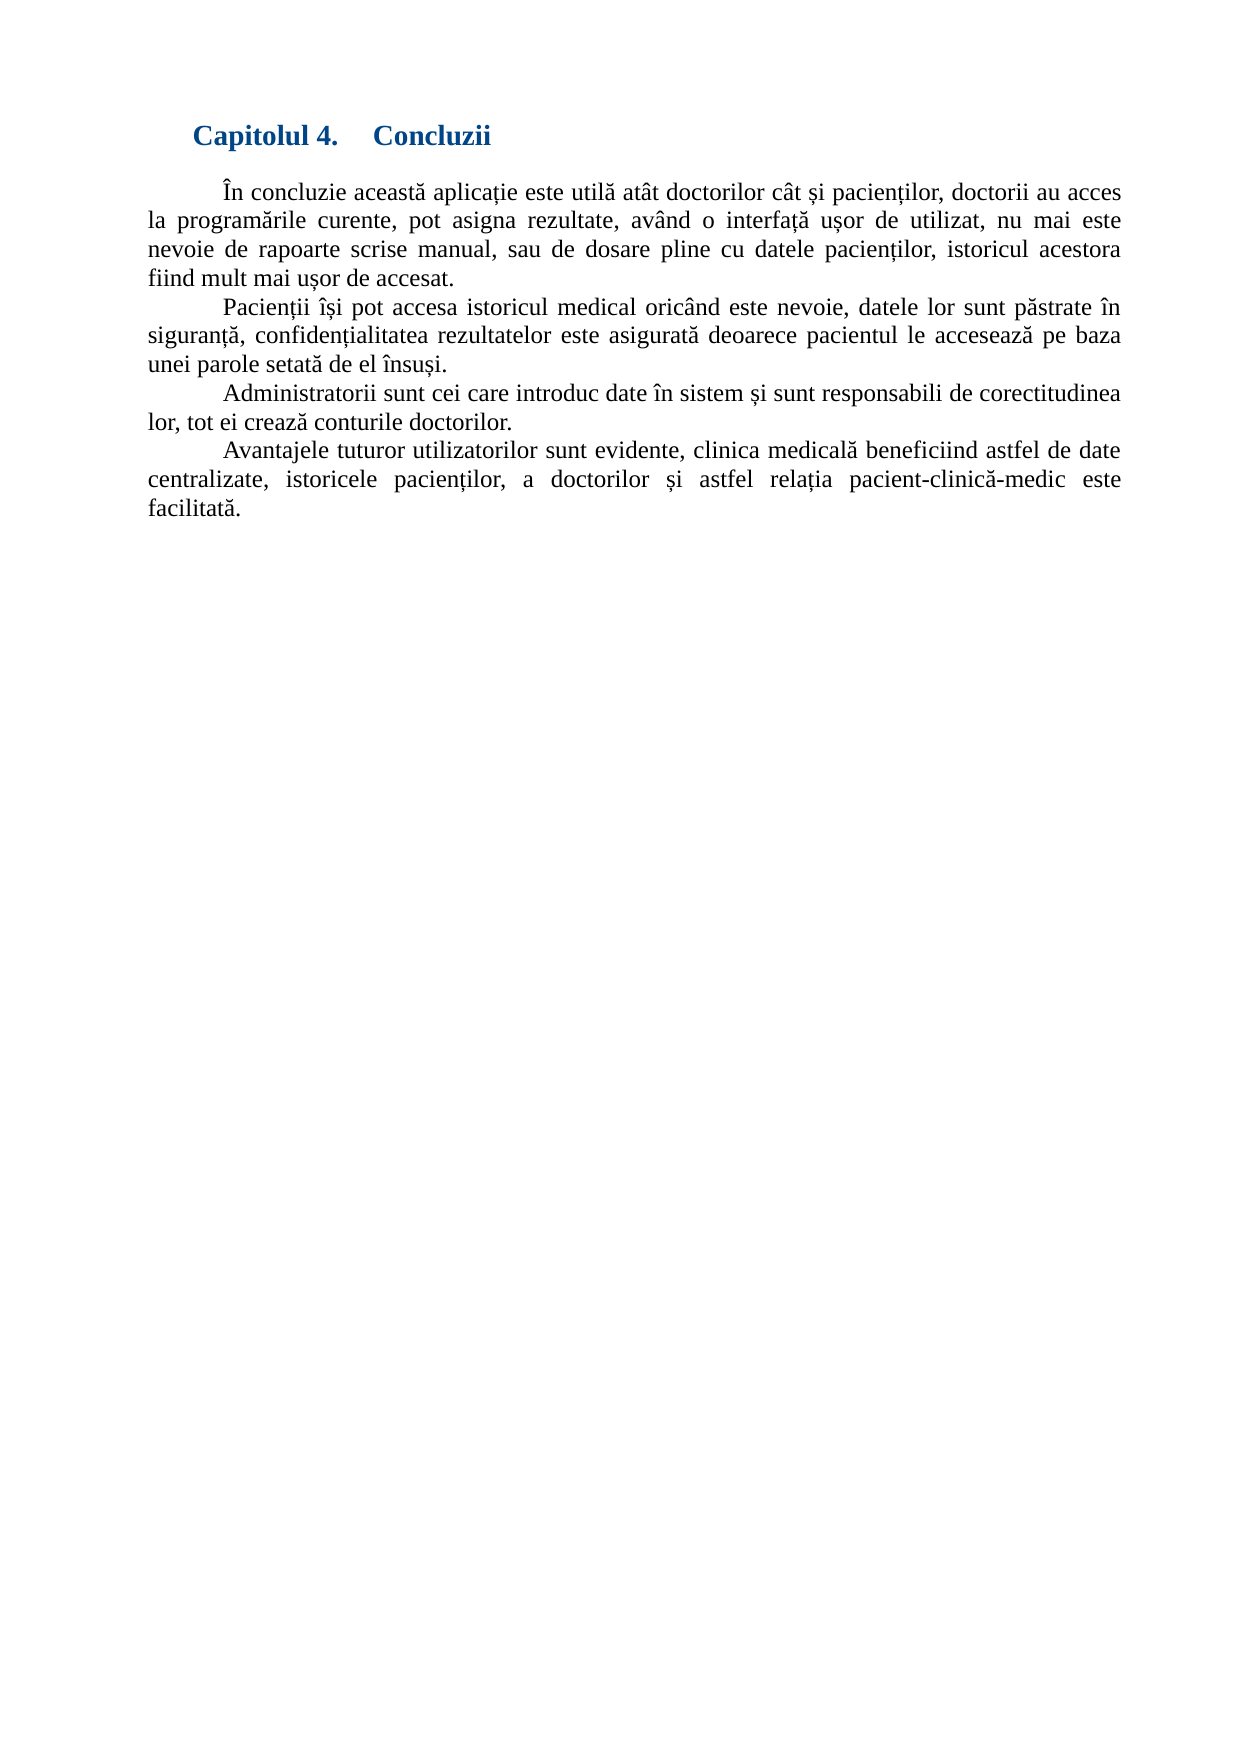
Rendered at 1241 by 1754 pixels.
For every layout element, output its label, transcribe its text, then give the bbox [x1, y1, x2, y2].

text În concluzie această aplicație este utilă atât doctorilor cât și pacienților, doctorii au acces la programările curente, pot asigna rezultate, având o interfață ușor de utilizat, nu mai este nevoie de rapoarte scrise manual, sau de dosare pline cu datele pacienților, istoricul acestora fiind mult mai ușor de accesat. [148, 177, 1122, 292]
text Administratorii sunt cei care introduc date în sistem și sunt responsabili de corectitudinea lor, tot ei crează conturile doctorilor. [148, 378, 1122, 435]
text Pacienții își pot accesa istoricul medical oricând este nevoie, datele lor sunt păstrate în siguranță, confidențialitatea rezultatelor este asigurată deoarece pacientul le accesează pe baza unei parole setată de el însuși. [148, 292, 1122, 378]
subtitle Concluzii [192, 118, 1122, 152]
text Avantajele tuturor utilizatorilor sunt evidente, clinica medicală beneficiind astfel de date centralizate, istoricele pacienților, a doctorilor și astfel relația pacient-clinică-medic este facilitată. [148, 435, 1122, 522]
